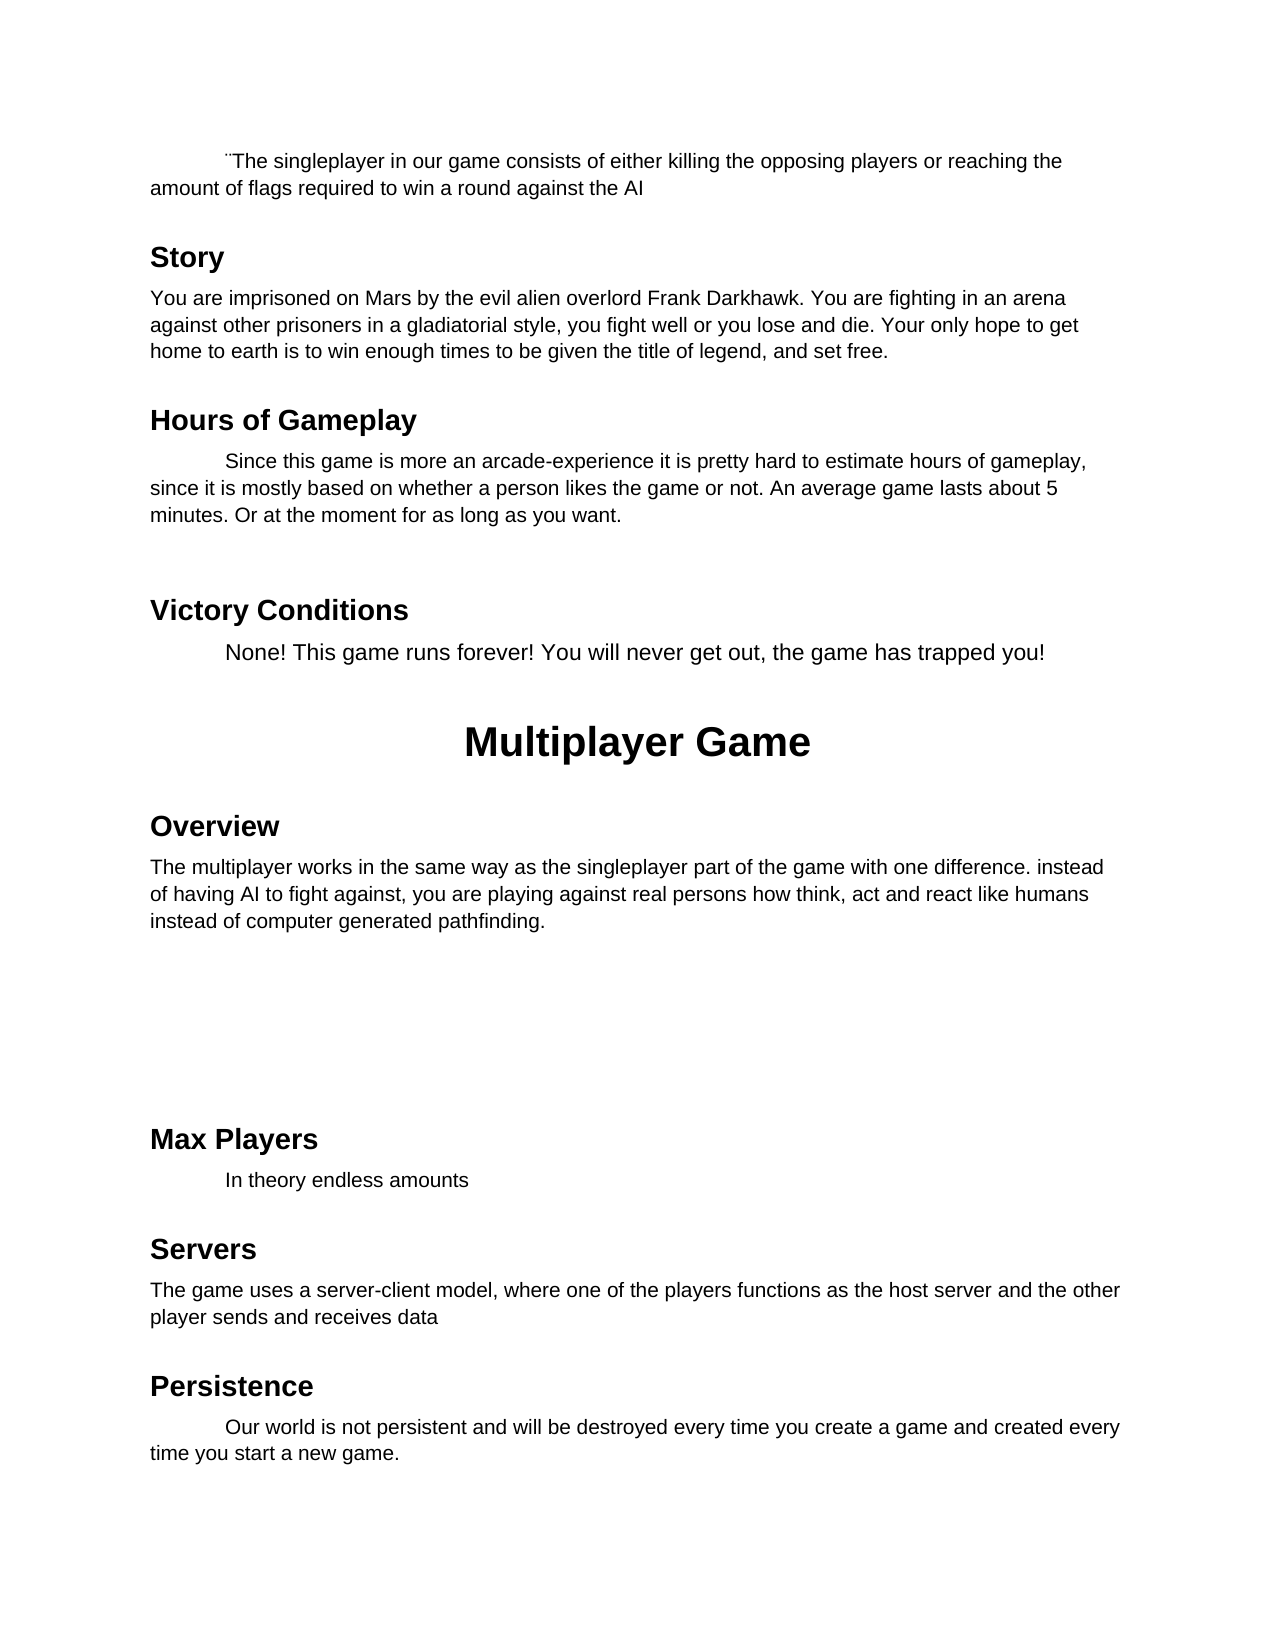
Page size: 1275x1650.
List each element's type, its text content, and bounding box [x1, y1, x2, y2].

subtitle Persistence [150, 1369, 1125, 1402]
subtitle Story [150, 241, 1125, 273]
subtitle Max Players [150, 1123, 1125, 1156]
subtitle Overview [150, 810, 1125, 843]
text Since this game is more an arcade-experience it is pretty hard to estimate hours of gameplay, since it is mostly based on whether a person likes the game or not. An average game lasts about 5 minutes. Or at the moment for as long as you want. [150, 450, 1125, 526]
text ¨The singleplayer in our game consists of either killing the opposing players or reaching the amount of flags required to win a round against the AI [150, 150, 1125, 200]
subtitle Multiplayer Game [150, 719, 1125, 766]
subtitle Hours of Gameplay [150, 404, 1125, 437]
text In theory endless amounts [150, 1169, 1125, 1192]
text The game uses a server-client model, where one of the players functions as the host server and the other player sends and receives data [150, 1279, 1125, 1329]
subtitle Victory Conditions [150, 594, 1125, 627]
text Our world is not persistent and will be destroyed every time you create a game and created every time you start a new game. [150, 1415, 1125, 1465]
text You are imprisoned on Mars by the evil alien overlord Frank Darkhawk. You are fighting in an arena against other prisoners in a gladiatorial style, you fight well or you lose and die. Your only hope to get home to earth is to win enough times to be given the title of legend, and set free. [150, 287, 1125, 363]
text None! This game runs forever! You will never get out, the game has trapped you! [150, 640, 1125, 665]
subtitle Servers [150, 1233, 1125, 1266]
text The multiplayer works in the same way as the singleplayer part of the game with one difference. instead of having AI to fight against, you are playing against real persons how think, act and react like humans instead of computer generated pathfinding. [150, 856, 1125, 932]
